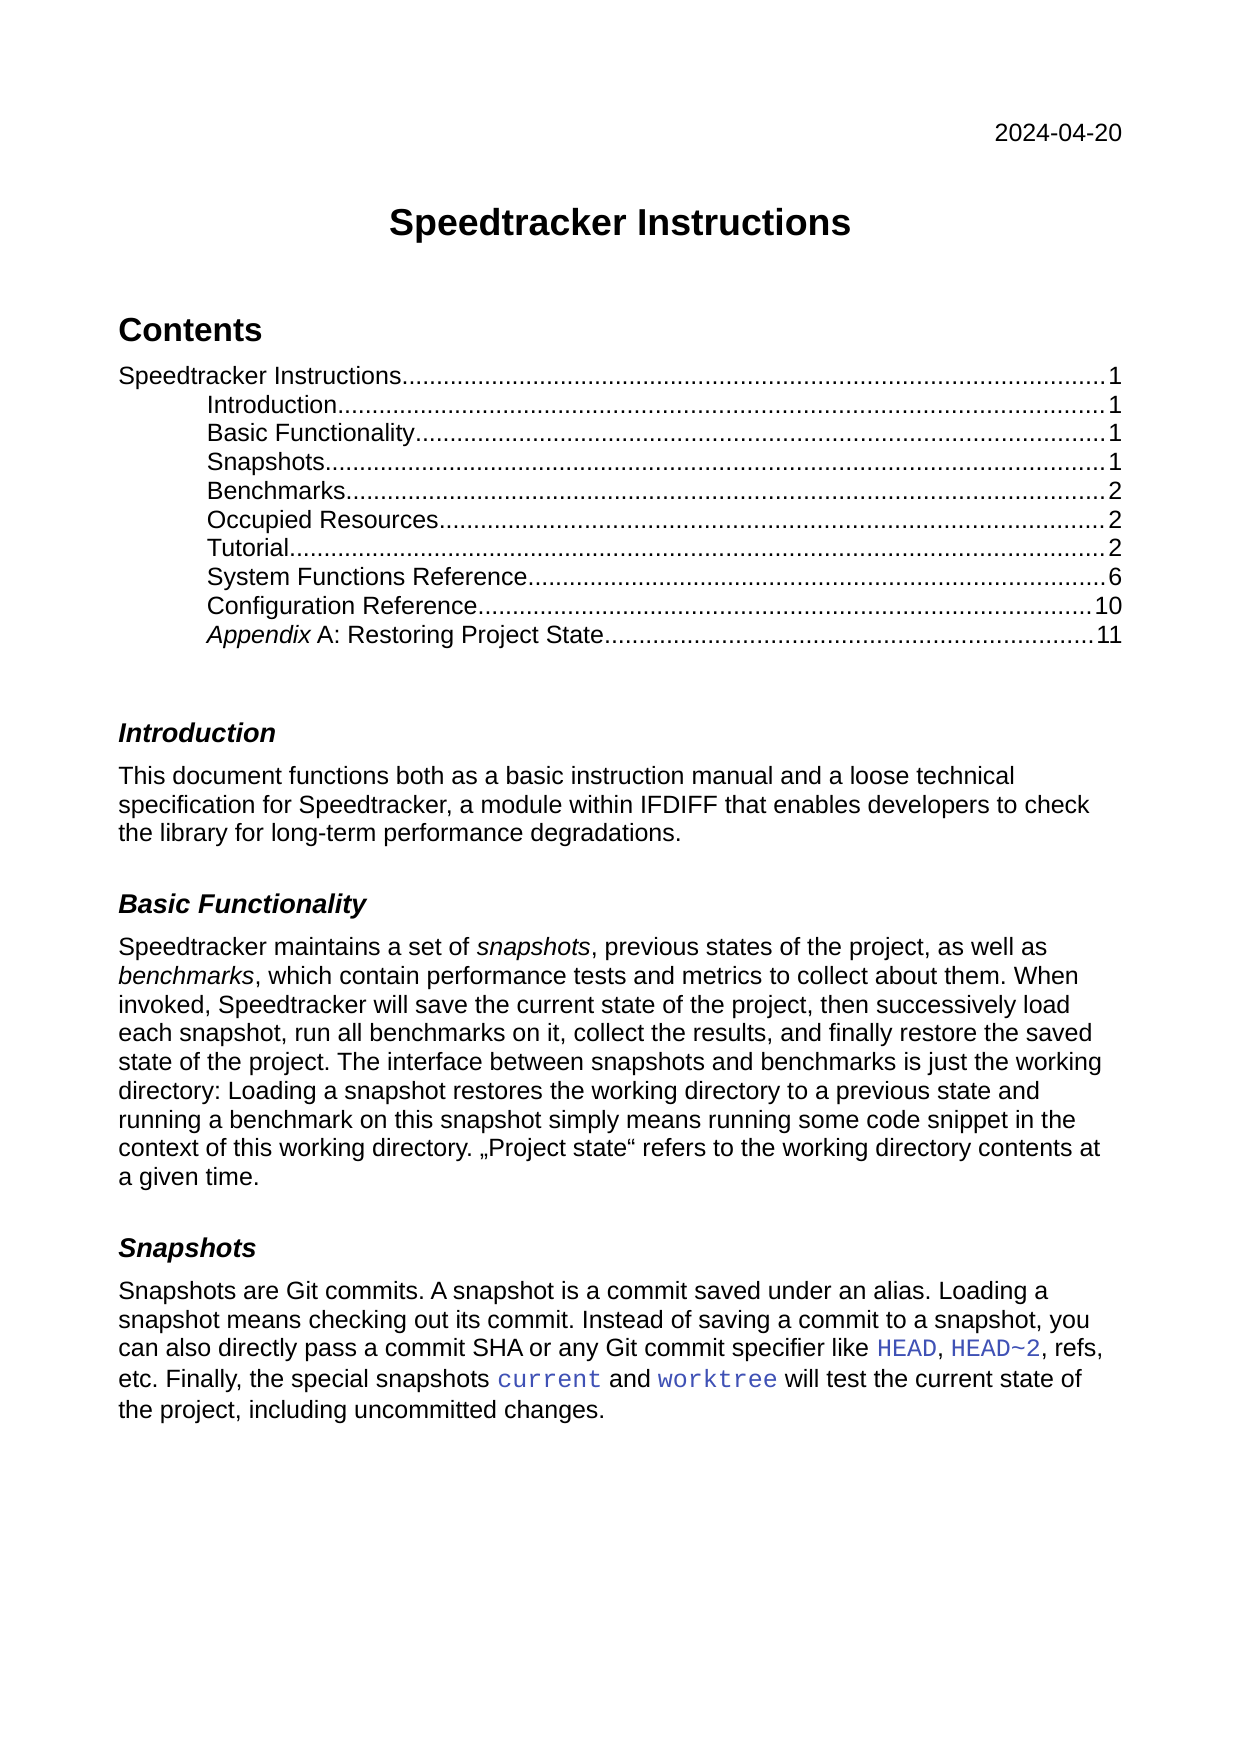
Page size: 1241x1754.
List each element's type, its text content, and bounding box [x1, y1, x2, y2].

subtitle Basic Functionality [118, 888, 1122, 920]
text Introduction 1 [207, 390, 1122, 418]
text Snapshots 1 [207, 447, 1122, 476]
text Tutorial 2 [207, 533, 1122, 562]
subtitle Snapshots [118, 1232, 1122, 1263]
text Snapshots are Git commits. A snapshot is a commit saved under an alias. Loading a snapshot means checking out its commit. Instead of saving a commit to a snapshot, you can also directly pass a commit SHA or any Git commit specifier like HEAD, HEAD~2, refs, etc. Finally, the special snapshots current and worktree will test the current state of the project, including uncommitted changes. [118, 1276, 1122, 1424]
text System Functions Reference 6 [207, 562, 1122, 591]
text Benchmarks 2 [207, 476, 1122, 505]
text Speedtracker Instructions 1 [118, 361, 1122, 390]
subtitle Contents [118, 310, 1122, 348]
text Configuration Reference 10 [207, 591, 1122, 620]
text This document functions both as a basic instruction manual and a loose technical specification for Speedtracker, a module within IFDIFF that enables developers to check the library for long-term performance degradations. [118, 761, 1122, 847]
text 2024-04-20 [118, 118, 1122, 147]
subtitle Introduction [118, 717, 1122, 748]
text Basic Functionality 1 [207, 418, 1122, 447]
subtitle Speedtracker Instructions [118, 201, 1122, 244]
text Speedtracker maintains a set of snapshots, previous states of the project, as well as benchmarks, which contain performance tests and metrics to collect about them. When invoked, Speedtracker will save the current state of the project, then successively load each snapshot, run all benchmarks on it, collect the results, and finally restore the saved state of the project. The interface between snapshots and benchmarks is just the working directory: Loading a snapshot restores the working directory to a previous state and running a benchmark on this snapshot simply means running some code snippet in the context of this working directory. „Project state“ refers to the working directory contents at a given time. [118, 932, 1122, 1191]
text Occupied Resources 2 [207, 505, 1122, 533]
text Appendix A: Restoring Project State 11 [207, 620, 1122, 648]
